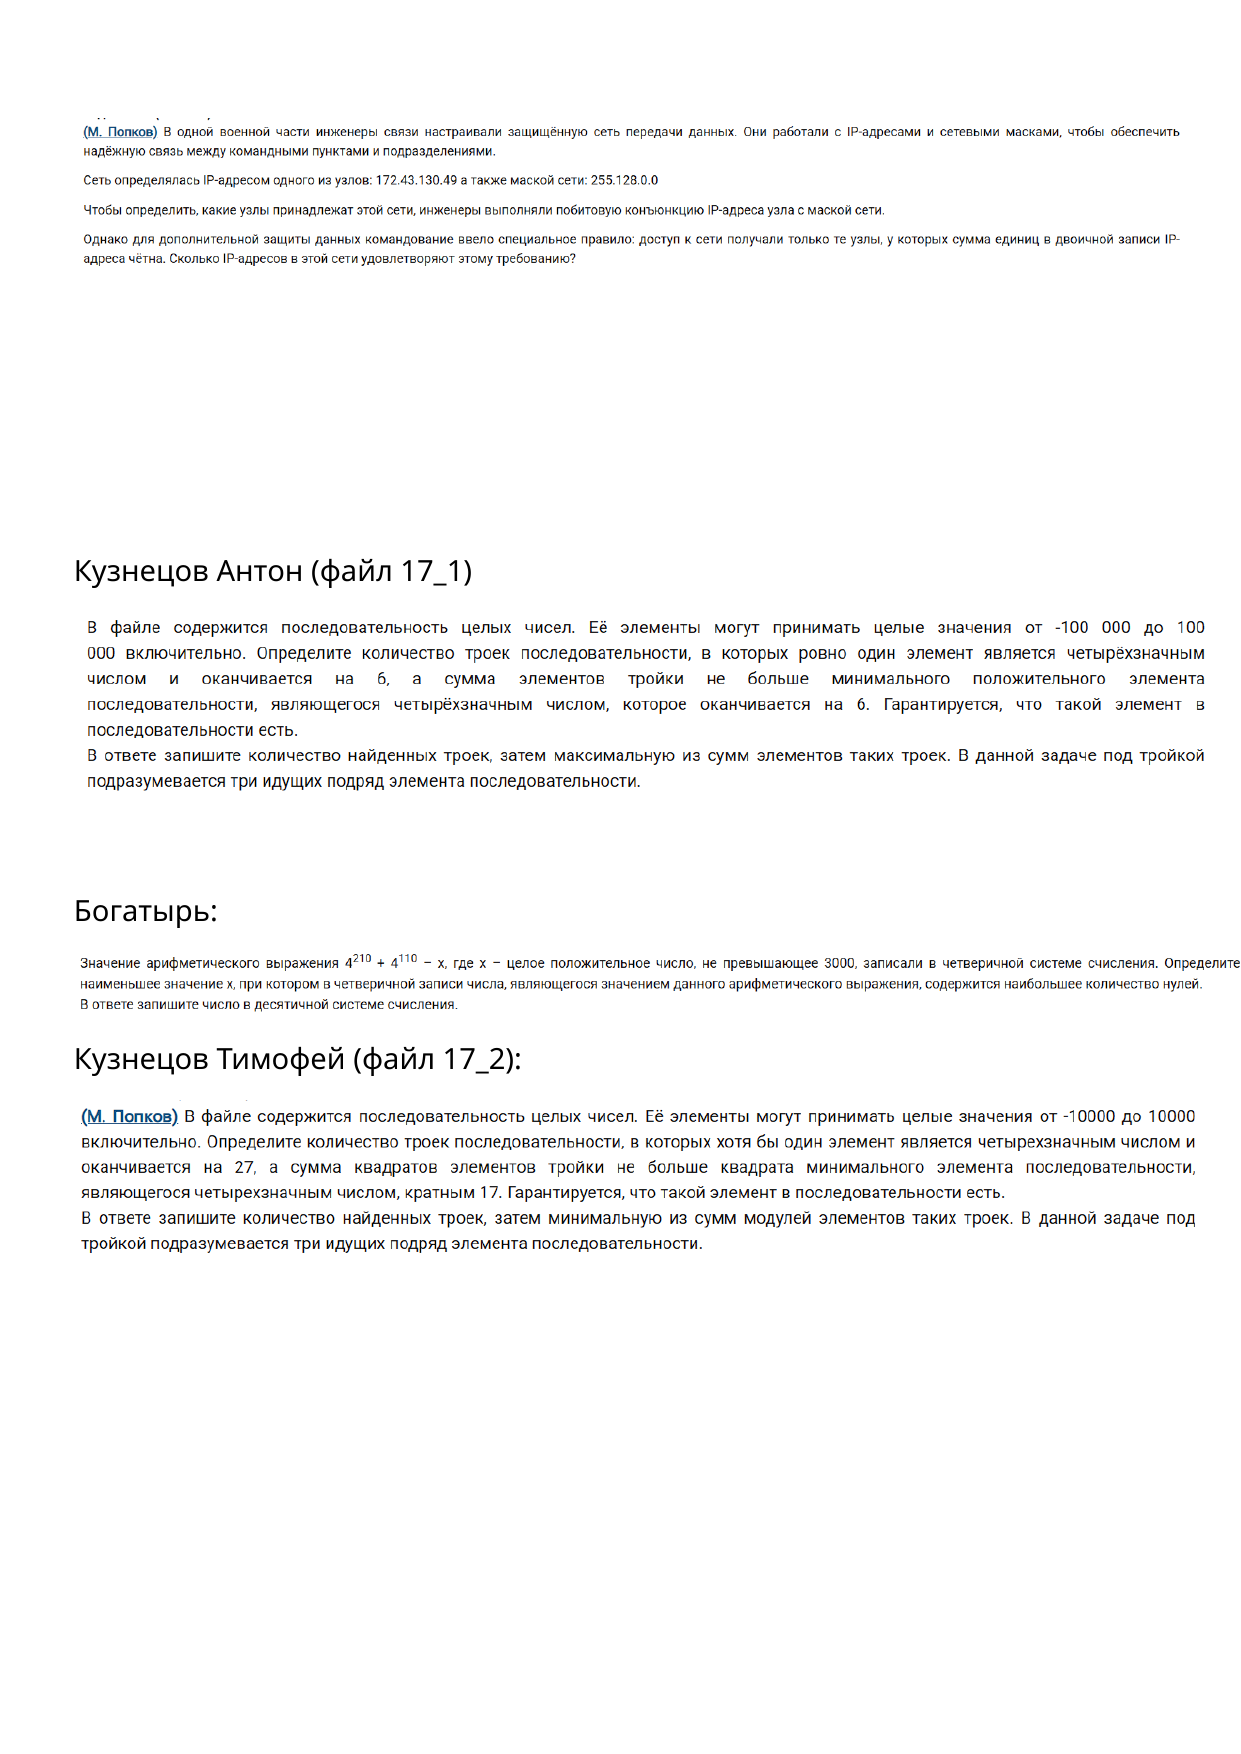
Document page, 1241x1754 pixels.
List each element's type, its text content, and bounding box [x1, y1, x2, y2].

text Богатырь: [74, 891, 1152, 930]
text Кузнецов Антон (файл 17_1) [74, 550, 1152, 590]
text Кузнецов Тимофей (файл 17_2): [74, 1038, 1152, 1078]
